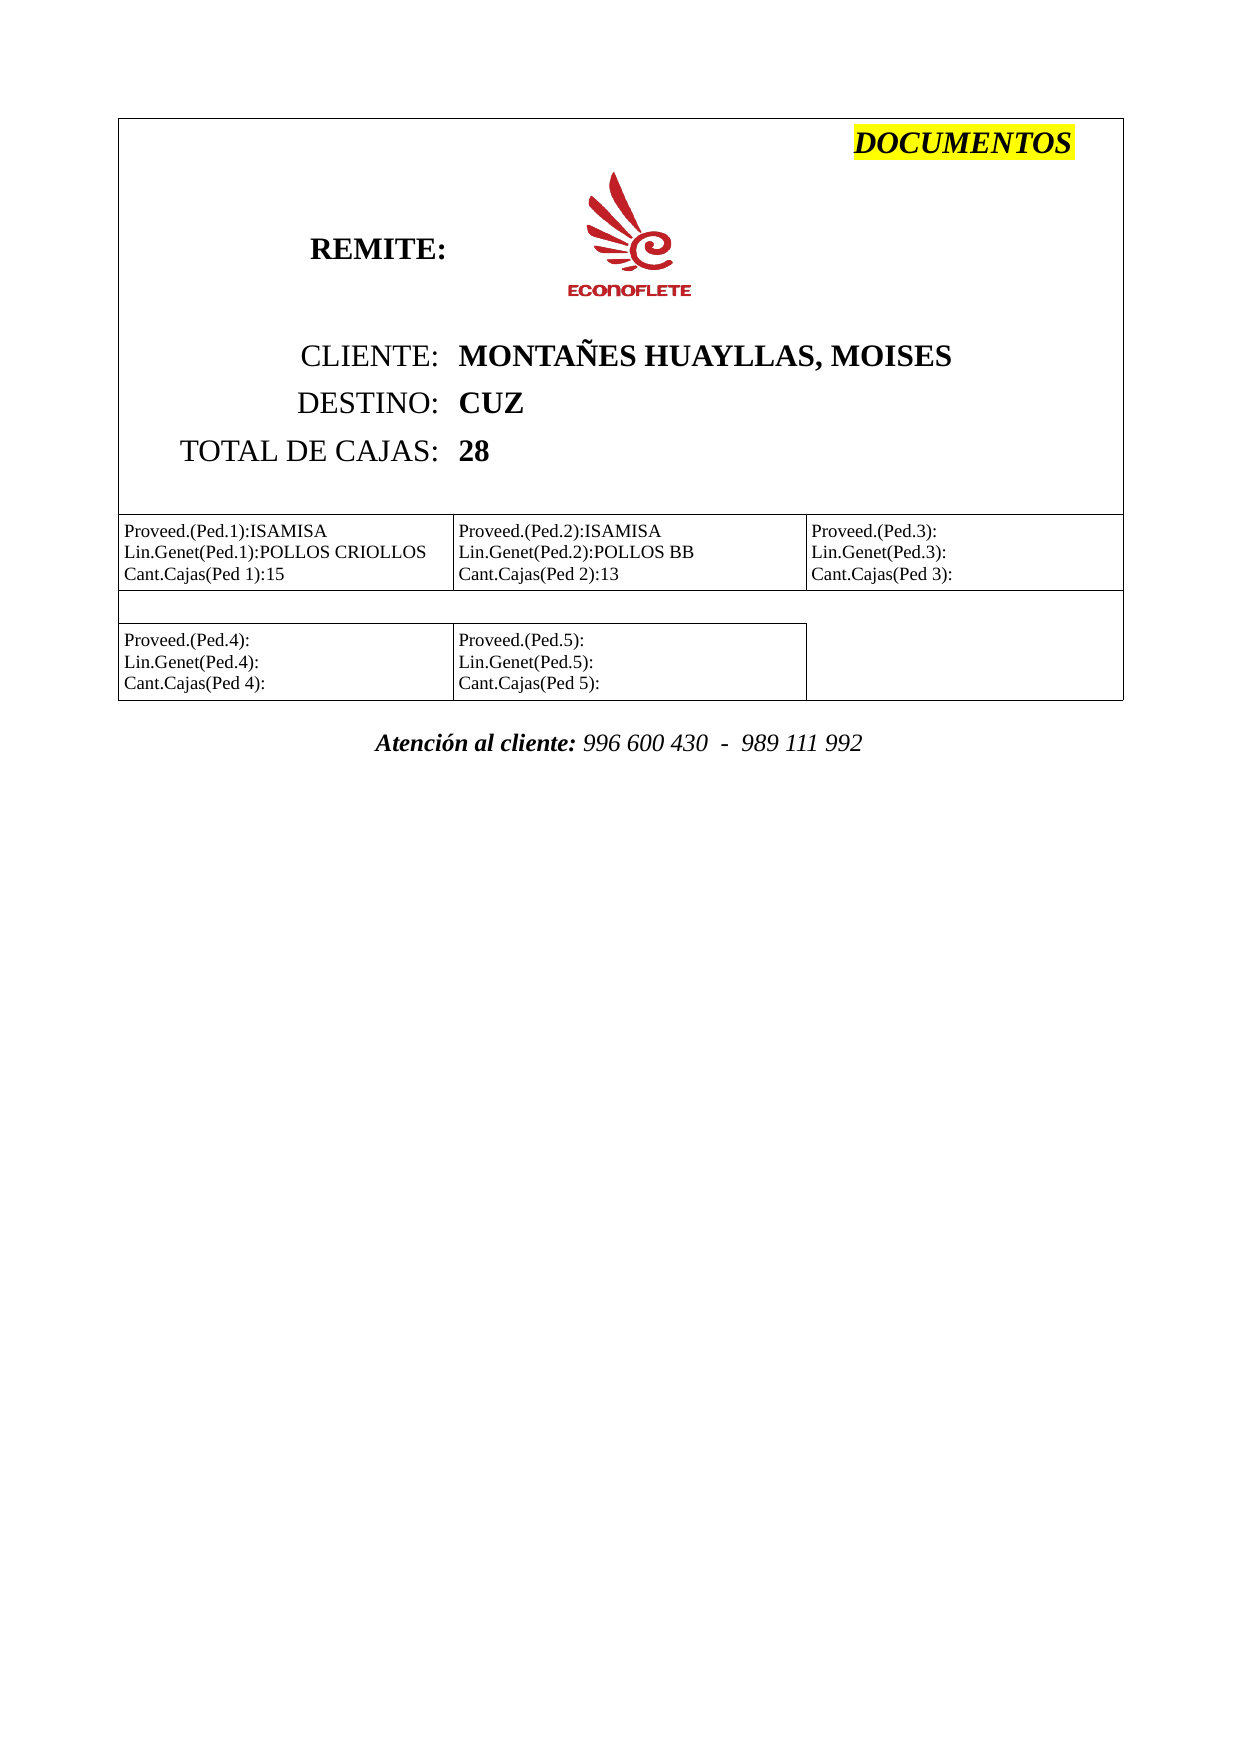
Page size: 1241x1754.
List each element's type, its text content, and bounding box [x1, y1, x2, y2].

picture [552, 171, 707, 297]
table_cell Proveed.(Ped.4): Lin.Genet(Ped.4): Cant.Cajas(Ped 4): [119, 624, 453, 699]
table_cell [806, 379, 1123, 426]
table_cell [806, 474, 1123, 514]
table_cell MONTAÑES HUAYLLAS, MOISES [453, 332, 1123, 379]
table_cell [119, 474, 453, 514]
table_cell [806, 591, 1123, 623]
table_cell Proveed.(Ped.2):ISAMISA Lin.Genet(Ped.2):POLLOS BB Cant.Cajas(Ped 2):13 [454, 515, 806, 590]
text Atención al cliente: 996 600 430 - 989 111 992 [118, 728, 1122, 757]
table_cell TOTAL DE CAJAS: [119, 426, 453, 474]
table_cell [807, 623, 1123, 699]
table_cell [453, 474, 806, 514]
table_cell 28 [453, 426, 1123, 474]
table_cell [453, 166, 806, 332]
table_cell Proveed.(Ped.3): Lin.Genet(Ped.3): Cant.Cajas(Ped 3): [807, 515, 1123, 590]
table_cell Proveed.(Ped.5): Lin.Genet(Ped.5): Cant.Cajas(Ped 5): [454, 624, 806, 699]
table_cell CLIENTE: [119, 332, 453, 379]
table_header DOCUMENTOS [806, 119, 1123, 166]
table_cell REMITE: [119, 166, 453, 332]
table_header [453, 119, 806, 166]
table_cell [119, 591, 453, 623]
table_cell DESTINO: [119, 379, 453, 426]
table_cell Proveed.(Ped.1):ISAMISA Lin.Genet(Ped.1):POLLOS CRIOLLOS Cant.Cajas(Ped 1):15 [119, 515, 453, 590]
table_cell [806, 166, 1123, 332]
table_cell CUZ [453, 379, 806, 426]
table_header [119, 119, 453, 166]
table_cell [453, 591, 806, 623]
